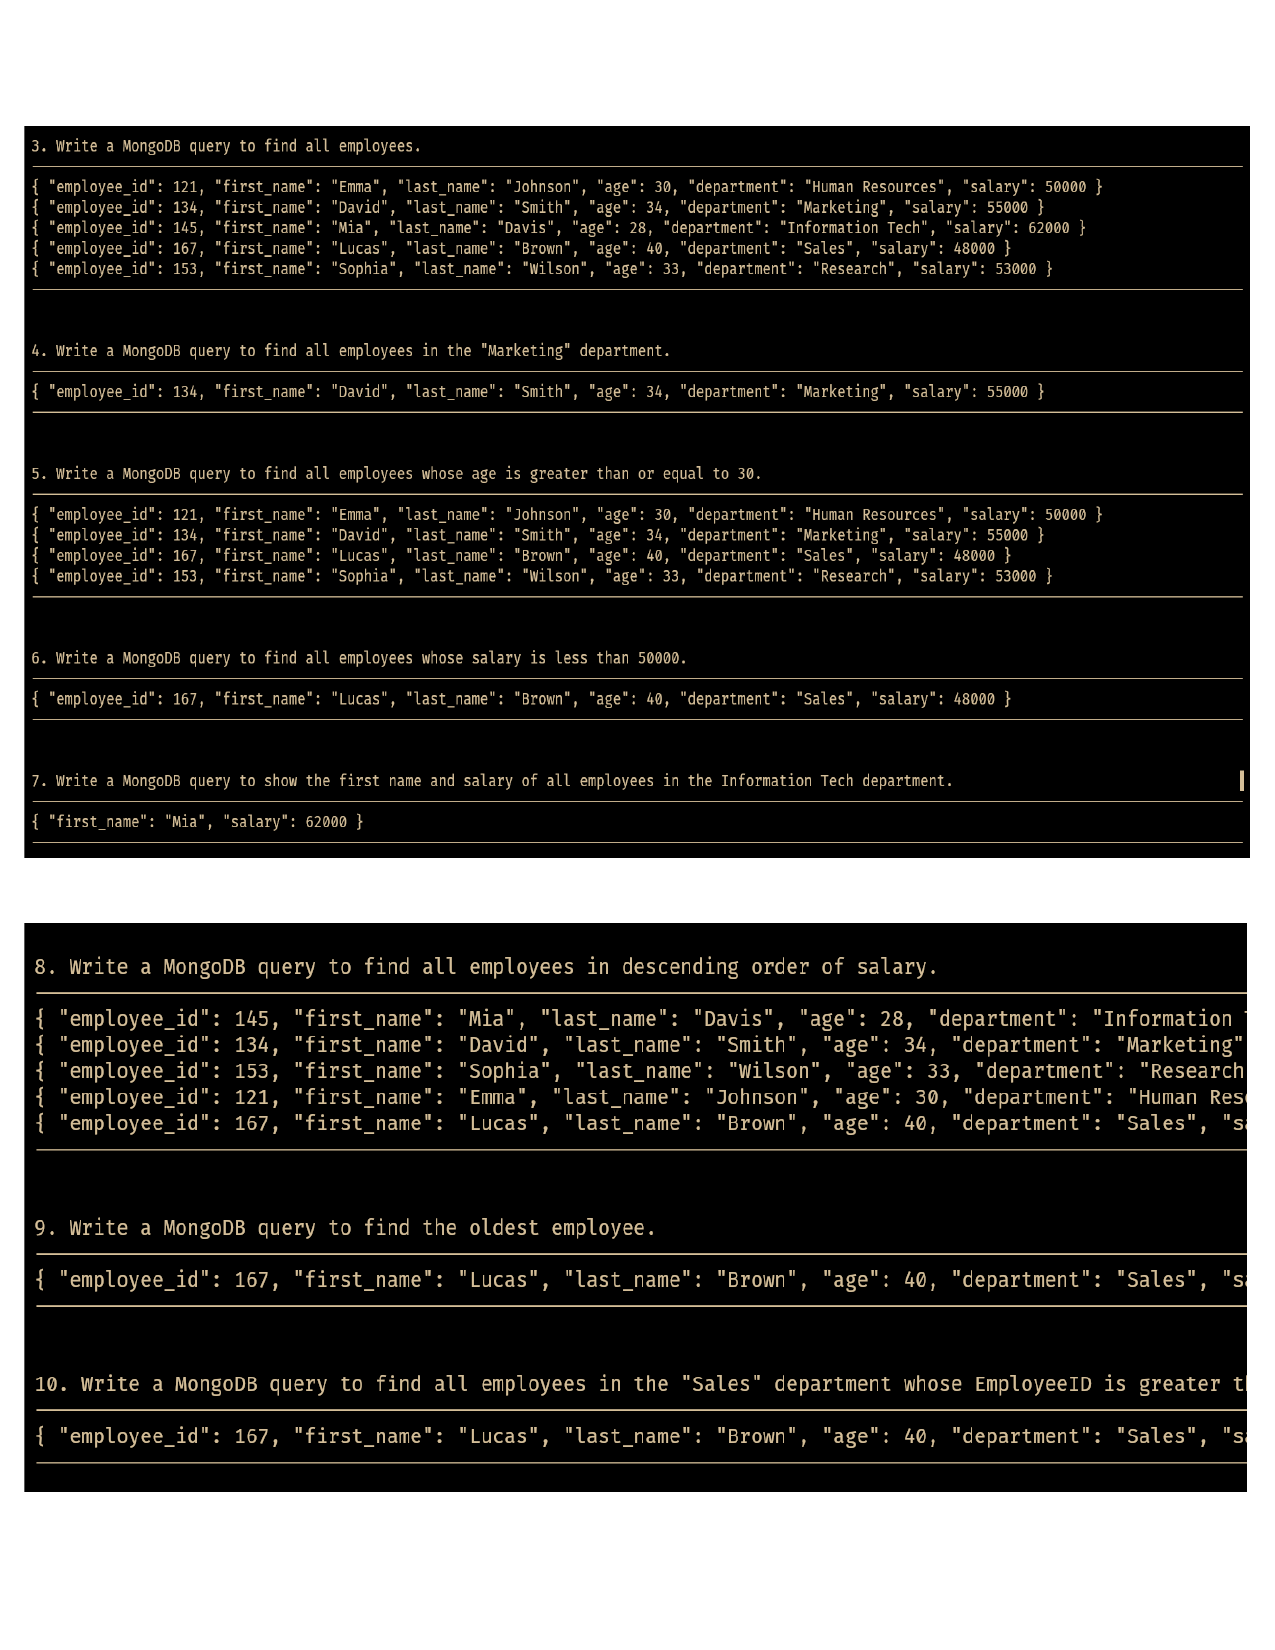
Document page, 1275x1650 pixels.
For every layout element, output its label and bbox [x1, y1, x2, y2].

picture [24, 126, 1250, 858]
